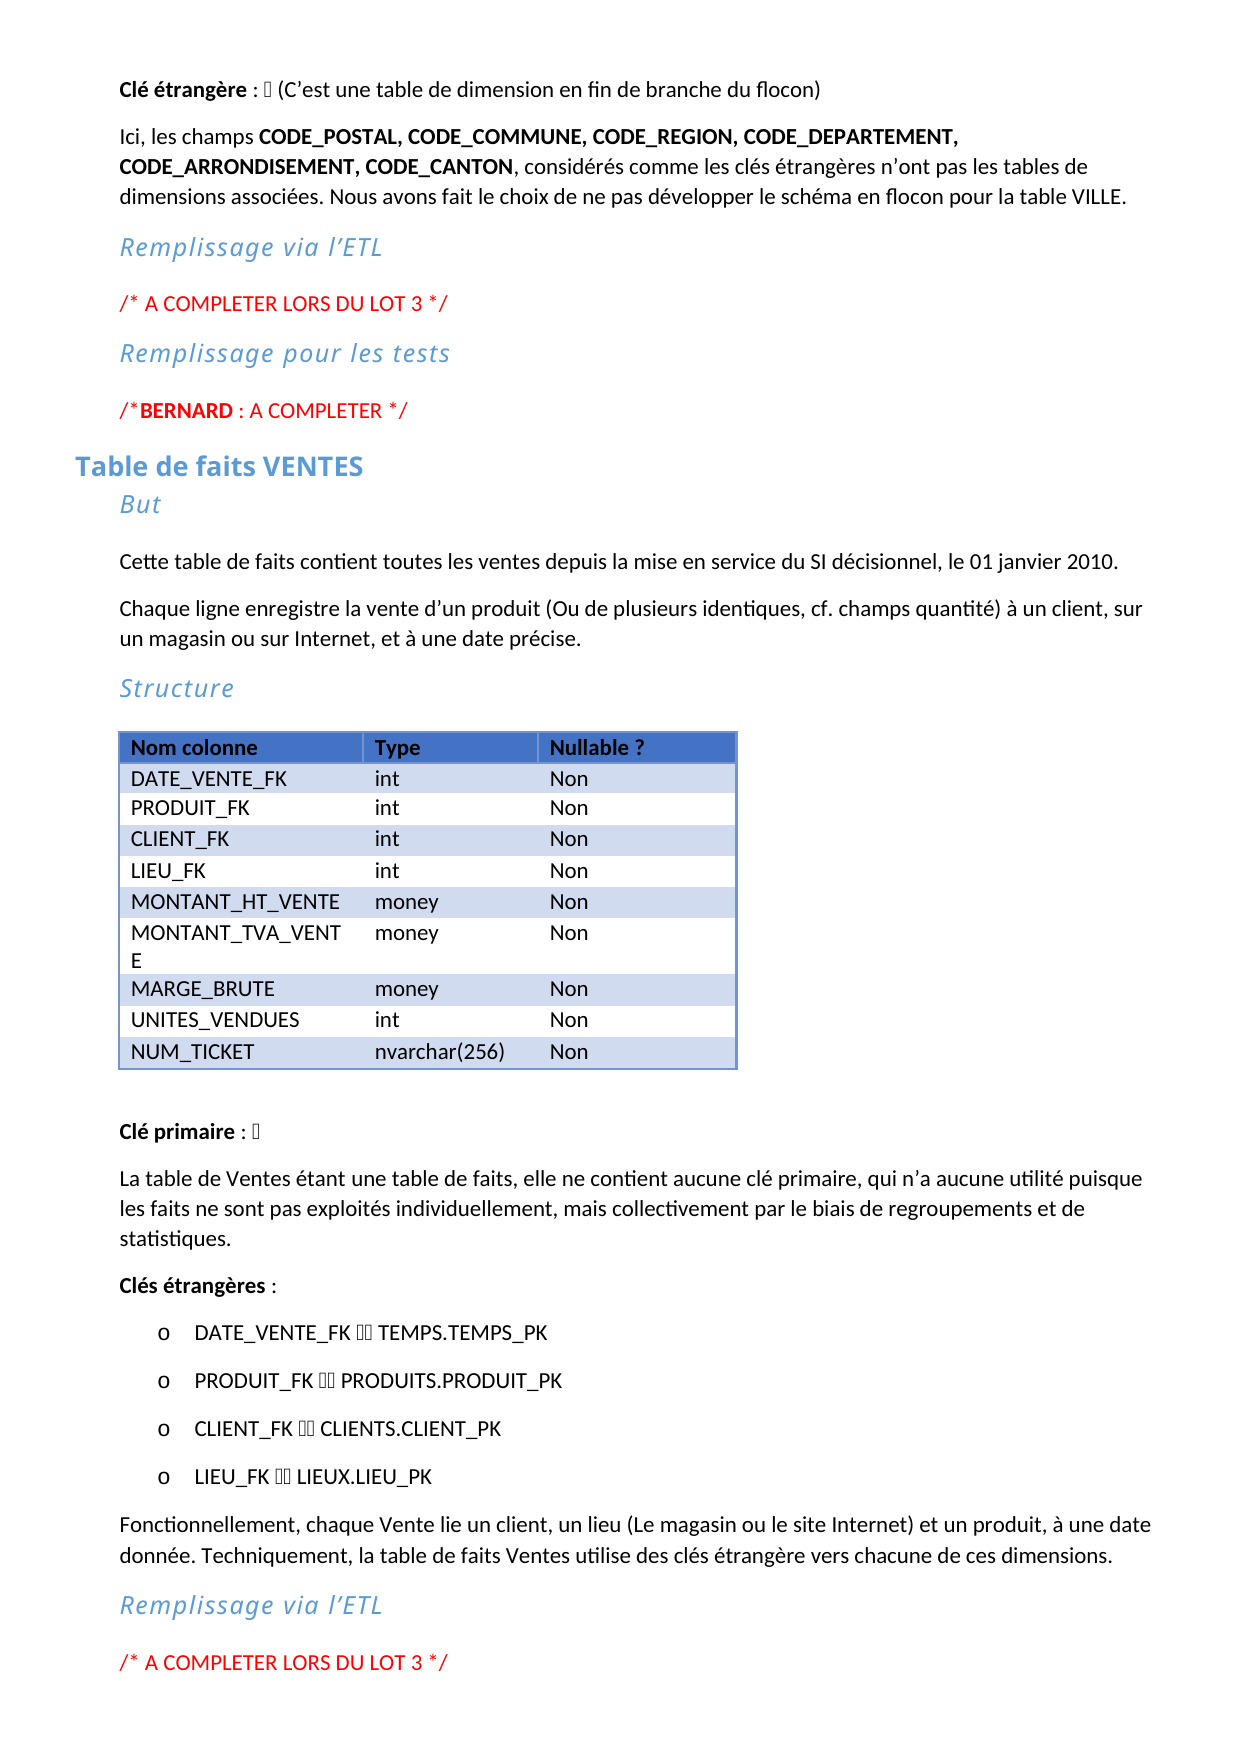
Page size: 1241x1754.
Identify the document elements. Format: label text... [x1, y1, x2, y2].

table_header Type [364, 733, 537, 762]
subtitle Remplissage via l’ETL [119, 229, 1165, 263]
table_cell Non [538, 1037, 735, 1068]
text Clés étrangères : [119, 1271, 1165, 1299]
table_cell MONTANT_TVA_VENTE [120, 918, 363, 974]
table_cell MONTANT_HT_VENTE [120, 887, 363, 918]
text /* A COMPLETER LORS DU LOT 3 */ [119, 1648, 1165, 1676]
table_cell Non [538, 856, 735, 887]
subtitle Remplissage via l’ETL [119, 1588, 1165, 1622]
table_cell money [363, 918, 538, 974]
list PRODUIT_FK  PRODUITS.PRODUIT_PK [157, 1366, 1165, 1395]
table_cell Non [538, 825, 735, 856]
text Clé primaire :  [119, 1117, 1165, 1145]
list CLIENT_FK  CLIENTS.CLIENT_PK [157, 1414, 1165, 1443]
table_cell int [363, 856, 538, 887]
table_header Nom colonne [120, 733, 362, 762]
subtitle But [119, 487, 1165, 521]
table_cell Non [538, 974, 735, 1006]
text Ici, les champs CODE_POSTAL, CODE_COMMUNE, CODE_REGION, CODE_DEPARTEMENT, CODE_ARRONDISEMENT, CODE_CANTON, considérés comme les clés étrangères n’ont pas les tables de dimensions associées. Nous avons fait le choix de ne pas développer le schéma en flocon pour la table VILLE. [119, 122, 1165, 210]
subtitle Table de faits VENTES [75, 447, 1165, 484]
table_header Nullable ? [539, 733, 735, 762]
table_cell Non [538, 918, 735, 974]
table_cell int [363, 825, 538, 856]
text /* A COMPLETER LORS DU LOT 3 */ [119, 289, 1165, 317]
table_cell UNITES_VENDUES [120, 1006, 363, 1037]
table_cell int [363, 764, 538, 793]
table_cell money [363, 974, 538, 1006]
table_cell Non [538, 1006, 735, 1037]
table_cell LIEU_FK [120, 856, 363, 887]
text La table de Ventes étant une table de faits, elle ne contient aucune clé primaire, qui n’a aucune utilité puisque les faits ne sont pas exploités individuellement, mais collectivement par le biais de regroupements et de statistiques. [119, 1164, 1165, 1252]
text Cette table de faits contient toutes les ventes depuis la mise en service du SI décisionnel, le 01 janvier 2010. [119, 547, 1165, 575]
table_cell int [363, 793, 538, 824]
list DATE_VENTE_FK  TEMPS.TEMPS_PK [157, 1318, 1165, 1347]
table_cell NUM_TICKET [120, 1037, 363, 1068]
table_cell MARGE_BRUTE [120, 974, 363, 1006]
table_cell Non [538, 793, 735, 824]
table_cell int [363, 1006, 538, 1037]
table_cell CLIENT_FK [120, 825, 363, 856]
table_cell Non [538, 887, 735, 918]
text Clé étrangère :  (C’est une table de dimension en fin de branche du flocon) [119, 75, 1165, 103]
subtitle Remplissage pour les tests [119, 336, 1165, 370]
text Fonctionnellement, chaque Vente lie un client, un lieu (Le magasin ou le site Internet) et un produit, à une date donnée. Techniquement, la table de faits Ventes utilise des clés étrangère vers chacune de ces dimensions. [119, 1511, 1165, 1569]
subtitle Structure [119, 671, 1165, 705]
table_cell nvarchar(256) [363, 1037, 538, 1068]
table_cell money [363, 887, 538, 918]
text /*BERNARD : A COMPLETER */ [119, 396, 1165, 424]
list LIEU_FK  LIEUX.LIEU_PK [157, 1462, 1165, 1492]
table_cell Non [538, 764, 735, 793]
text Chaque ligne enregistre la vente d’un produit (Ou de plusieurs identiques, cf. champs quantité) à un client, sur un magasin ou sur Internet, et à une date précise. [119, 594, 1165, 652]
table_cell PRODUIT_FK [120, 793, 363, 824]
table_cell DATE_VENTE_FK [120, 764, 363, 793]
